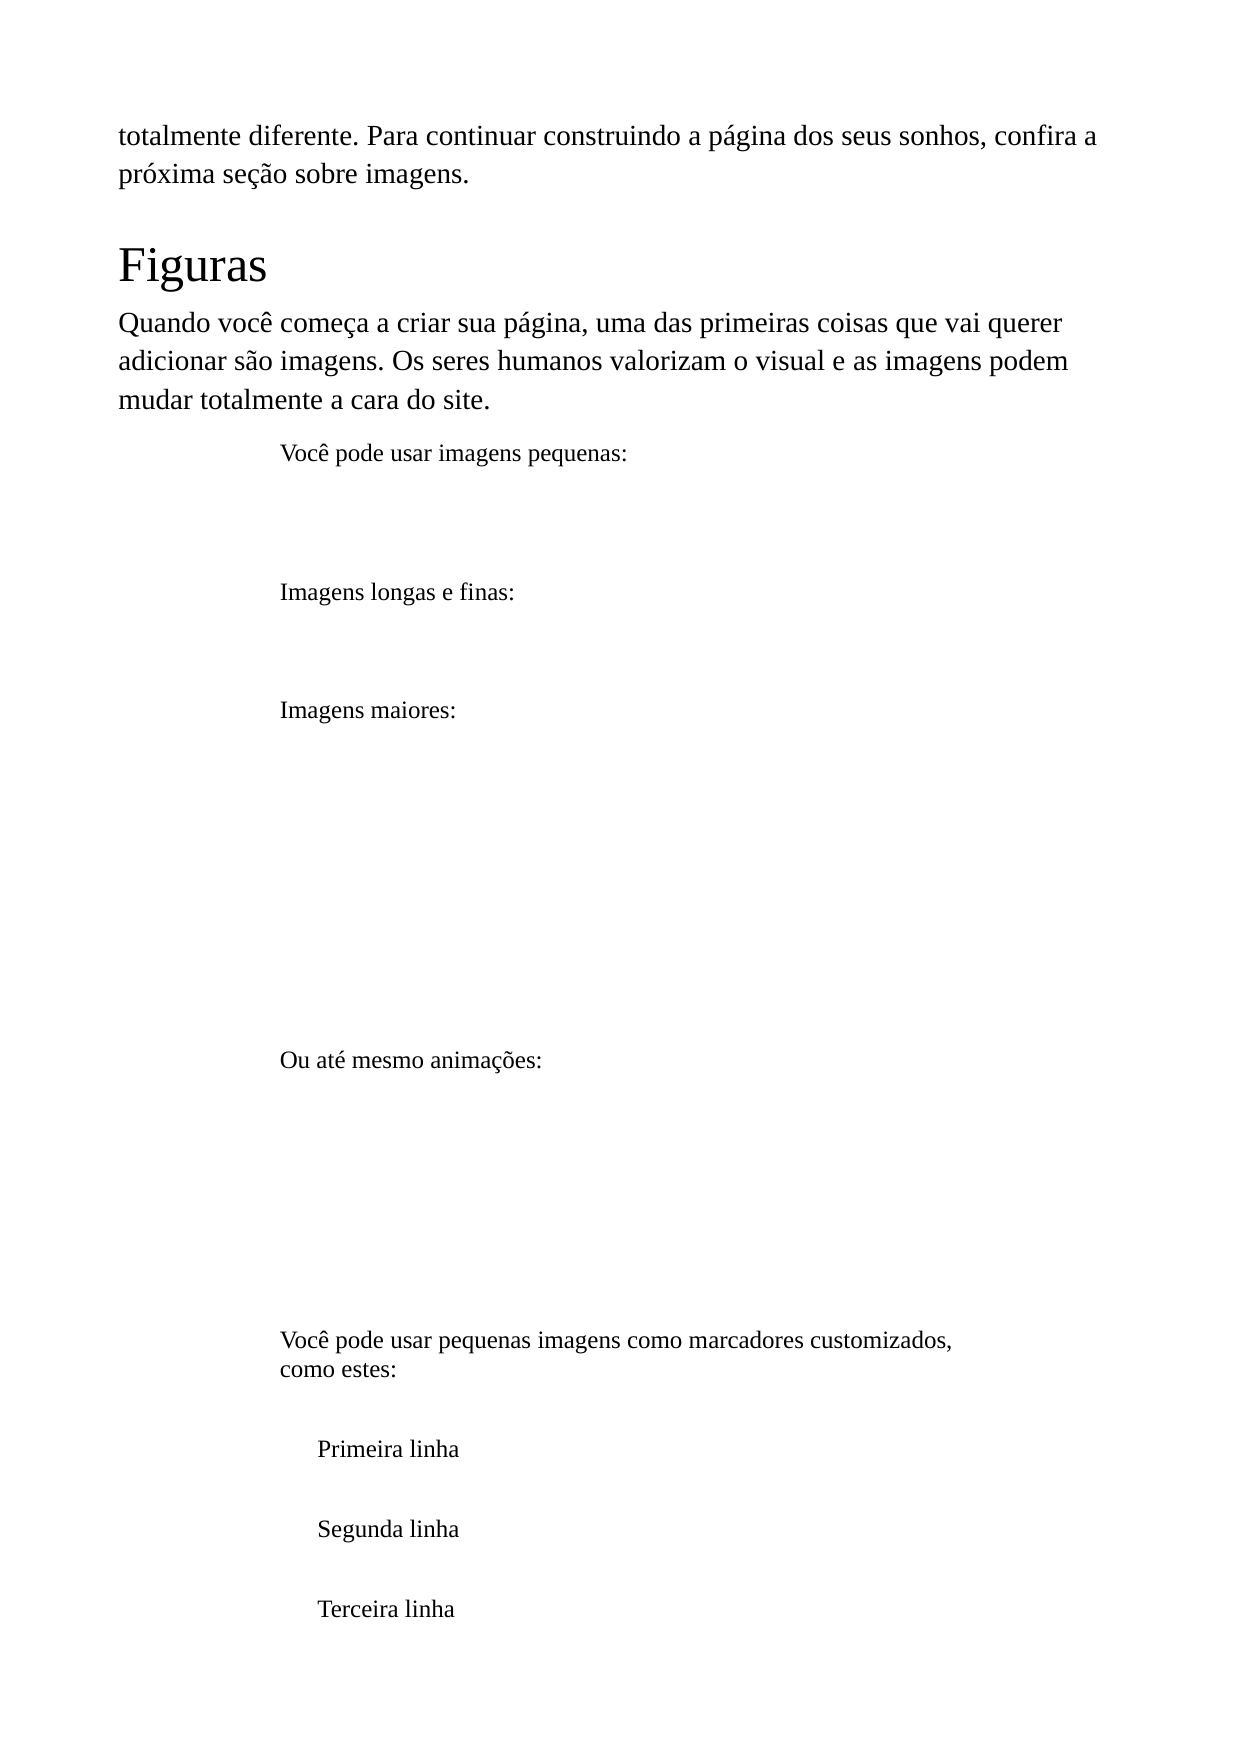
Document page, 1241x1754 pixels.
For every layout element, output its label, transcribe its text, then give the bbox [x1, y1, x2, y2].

table_header Você pode usar imagens pequenas: [276, 435, 964, 499]
text totalmente diferente. Para continuar construindo a página dos seus sonhos, confira a próxima seção sobre imagens. [118, 118, 1122, 190]
table_cell Ou até mesmo animações: [276, 1042, 964, 1106]
table_cell Terceira linha [276, 1575, 964, 1626]
subtitle Figuras [118, 235, 1122, 292]
table_cell Primeira linha [276, 1415, 964, 1495]
table_cell Imagens longas e finas: [276, 574, 964, 639]
table_cell Segunda linha [276, 1495, 964, 1575]
table_cell Imagens maiores: [276, 692, 964, 756]
table_cell Você pode usar pequenas imagens como marcadores customizados, como estes: [276, 1322, 964, 1415]
text Quando você começa a criar sua página, uma das primeiras coisas que vai querer adicionar são imagens. Os seres humanos valorizam o visual e as imagens podem mudar totalmente a cara do site. [118, 305, 1122, 415]
table_cell [276, 756, 964, 1042]
table_cell [276, 639, 964, 692]
table_cell [276, 1106, 964, 1322]
table_cell [276, 500, 964, 574]
